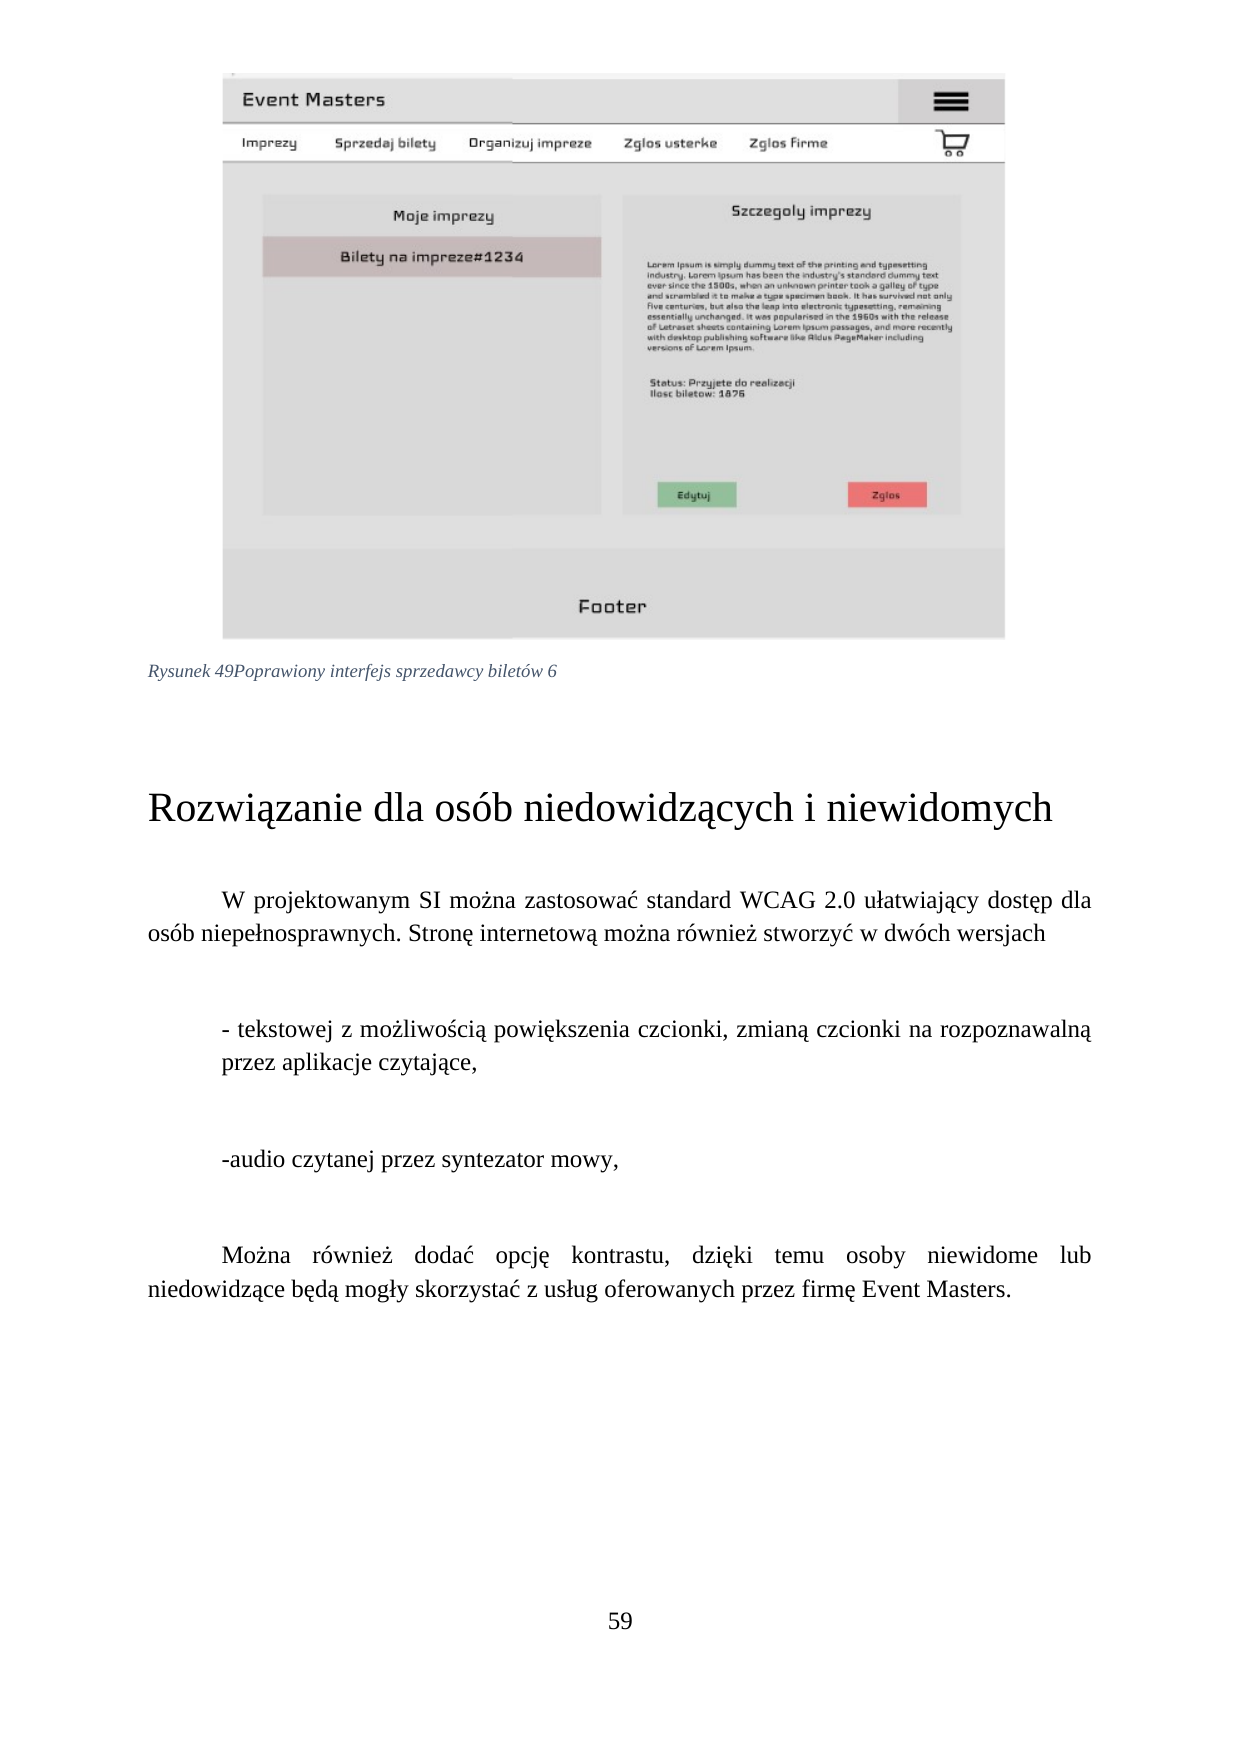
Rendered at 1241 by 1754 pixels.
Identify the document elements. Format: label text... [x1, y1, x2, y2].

text - tekstowej z możliwością powiększenia czcionki, zmianą czcionki na rozpoznawalną przez aplikacje czytające, [221, 1014, 1093, 1076]
text Rysunek 49Poprawiony interfejs sprzedawcy biletów 6 [148, 660, 1093, 682]
text Można również dodać opcję kontrastu, dzięki temu osoby niewidome lub niedowidzące będą mogły skorzystać z usług oferowanych przez firmę Event Masters. [148, 1241, 1093, 1302]
text W projektowanym SI można zastosować standard WCAG 2.0 ułatwiający dostęp dla osób niepełnosprawnych. Stronę internetową można również stworzyć w dwóch wersjach [148, 885, 1093, 947]
text -audio czytanej przez syntezator mowy, [221, 1144, 1093, 1173]
subtitle Rozwiązanie dla osób niedowidzących i niewidomych [148, 783, 1093, 831]
